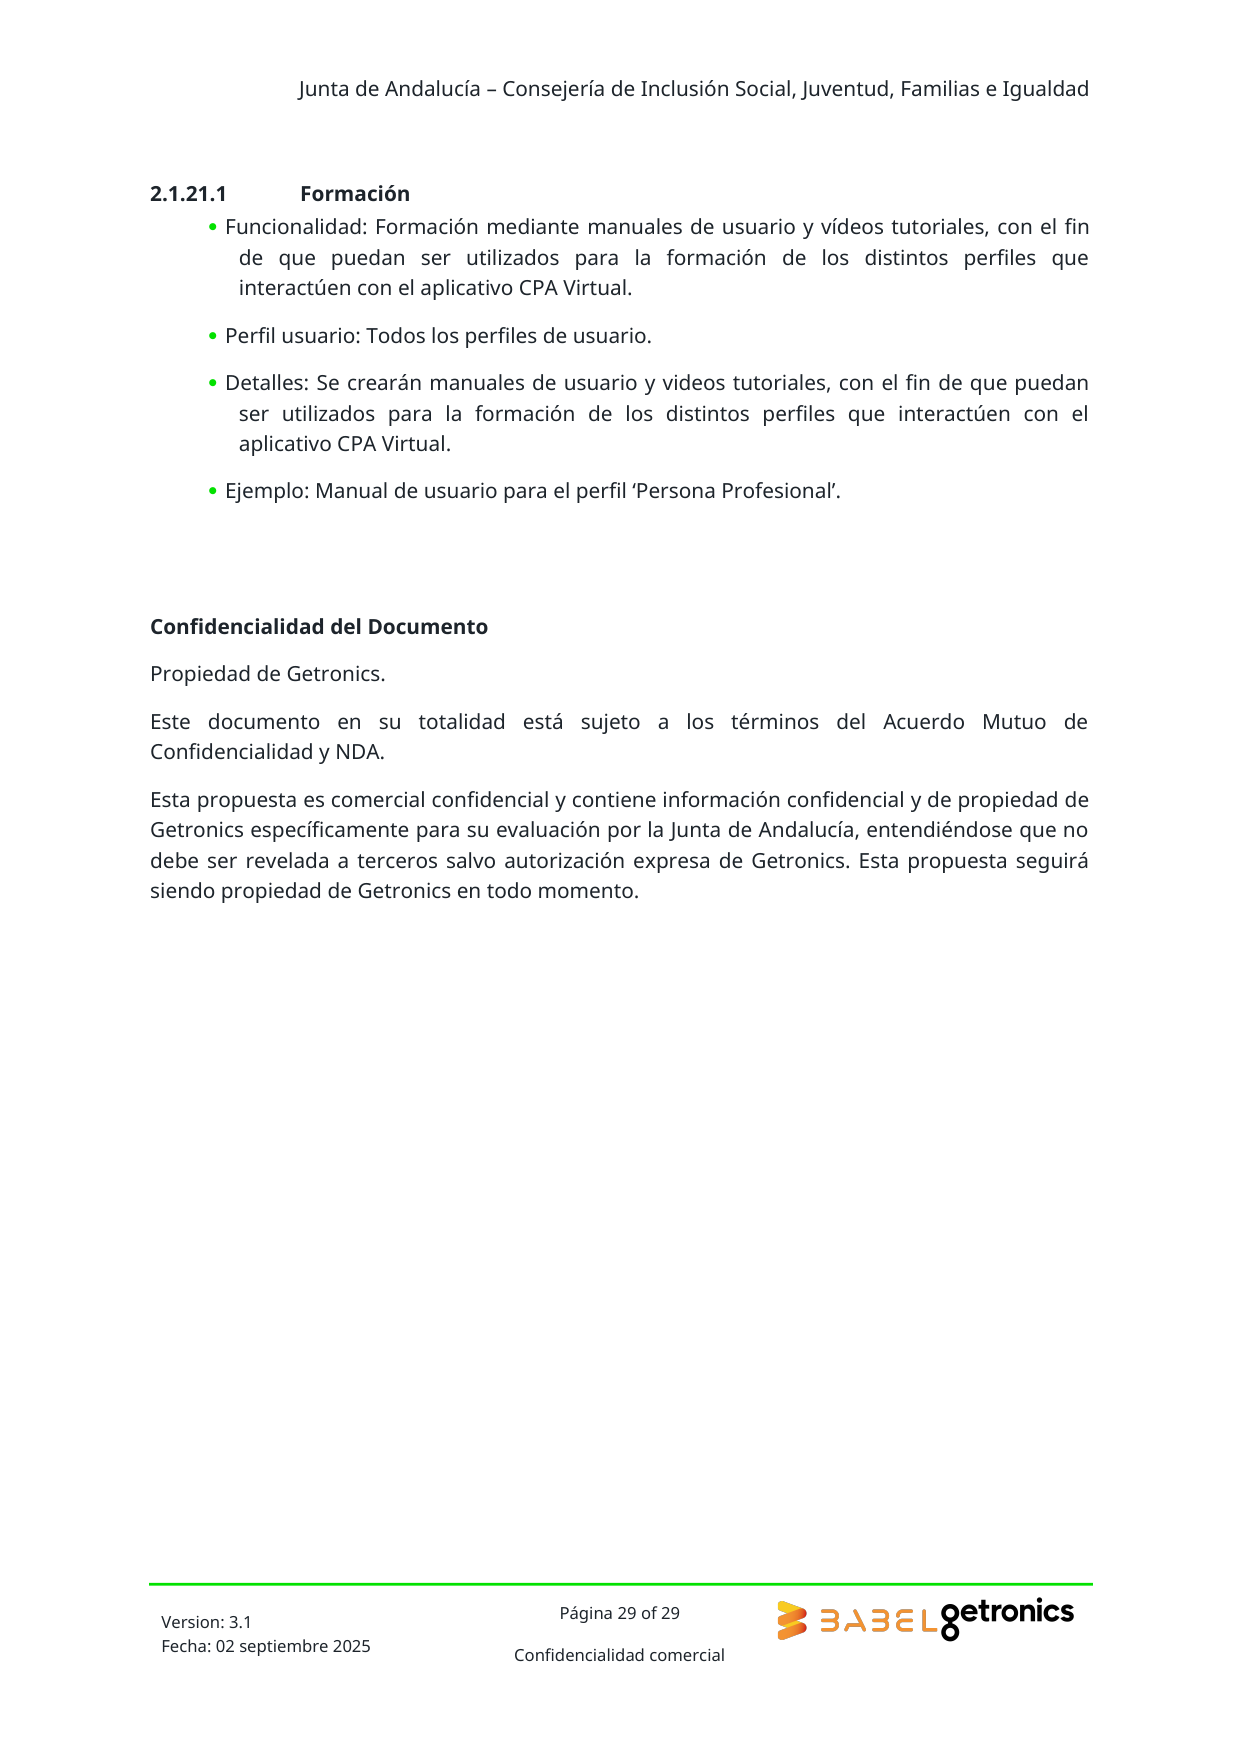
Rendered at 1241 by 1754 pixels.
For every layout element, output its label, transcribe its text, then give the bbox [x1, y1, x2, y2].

subtitle Formación [150, 179, 1090, 208]
text Este documento en su totalidad está sujeto a los términos del Acuerdo Mutuo de Confidencialidad y NDA. [150, 707, 1090, 766]
list Funcionalidad: Formación mediante manuales de usuario y vídeos tutoriales, con el fin de que puedan ser utilizados para la formación de los distintos perfiles que interactúen con el aplicativo CPA Virtual. [209, 212, 1090, 302]
list Detalles: Se crearán manuales de usuario y videos tutoriales, con el fin de que puedan ser utilizados para la formación de los distintos perfiles que interactúen con el aplicativo CPA Virtual. [209, 368, 1090, 458]
text Confidencialidad del Documento [150, 612, 1090, 641]
text Propiedad de Getronics. [150, 659, 1090, 688]
list Ejemplo: Manual de usuario para el perfil ‘Persona Profesional’. [209, 477, 1090, 505]
list Perfil usuario: Todos los perfiles de usuario. [209, 321, 1090, 349]
text Esta propuesta es comercial confidencial y contiene información confidencial y de propiedad de Getronics específicamente para su evaluación por la Junta de Andalucía, entendiéndose que no debe ser revelada a terceros salvo autorización expresa de Getronics. Esta propuesta seguirá siendo propiedad de Getronics en todo momento. [150, 785, 1090, 905]
picture [777, 1594, 1078, 1646]
